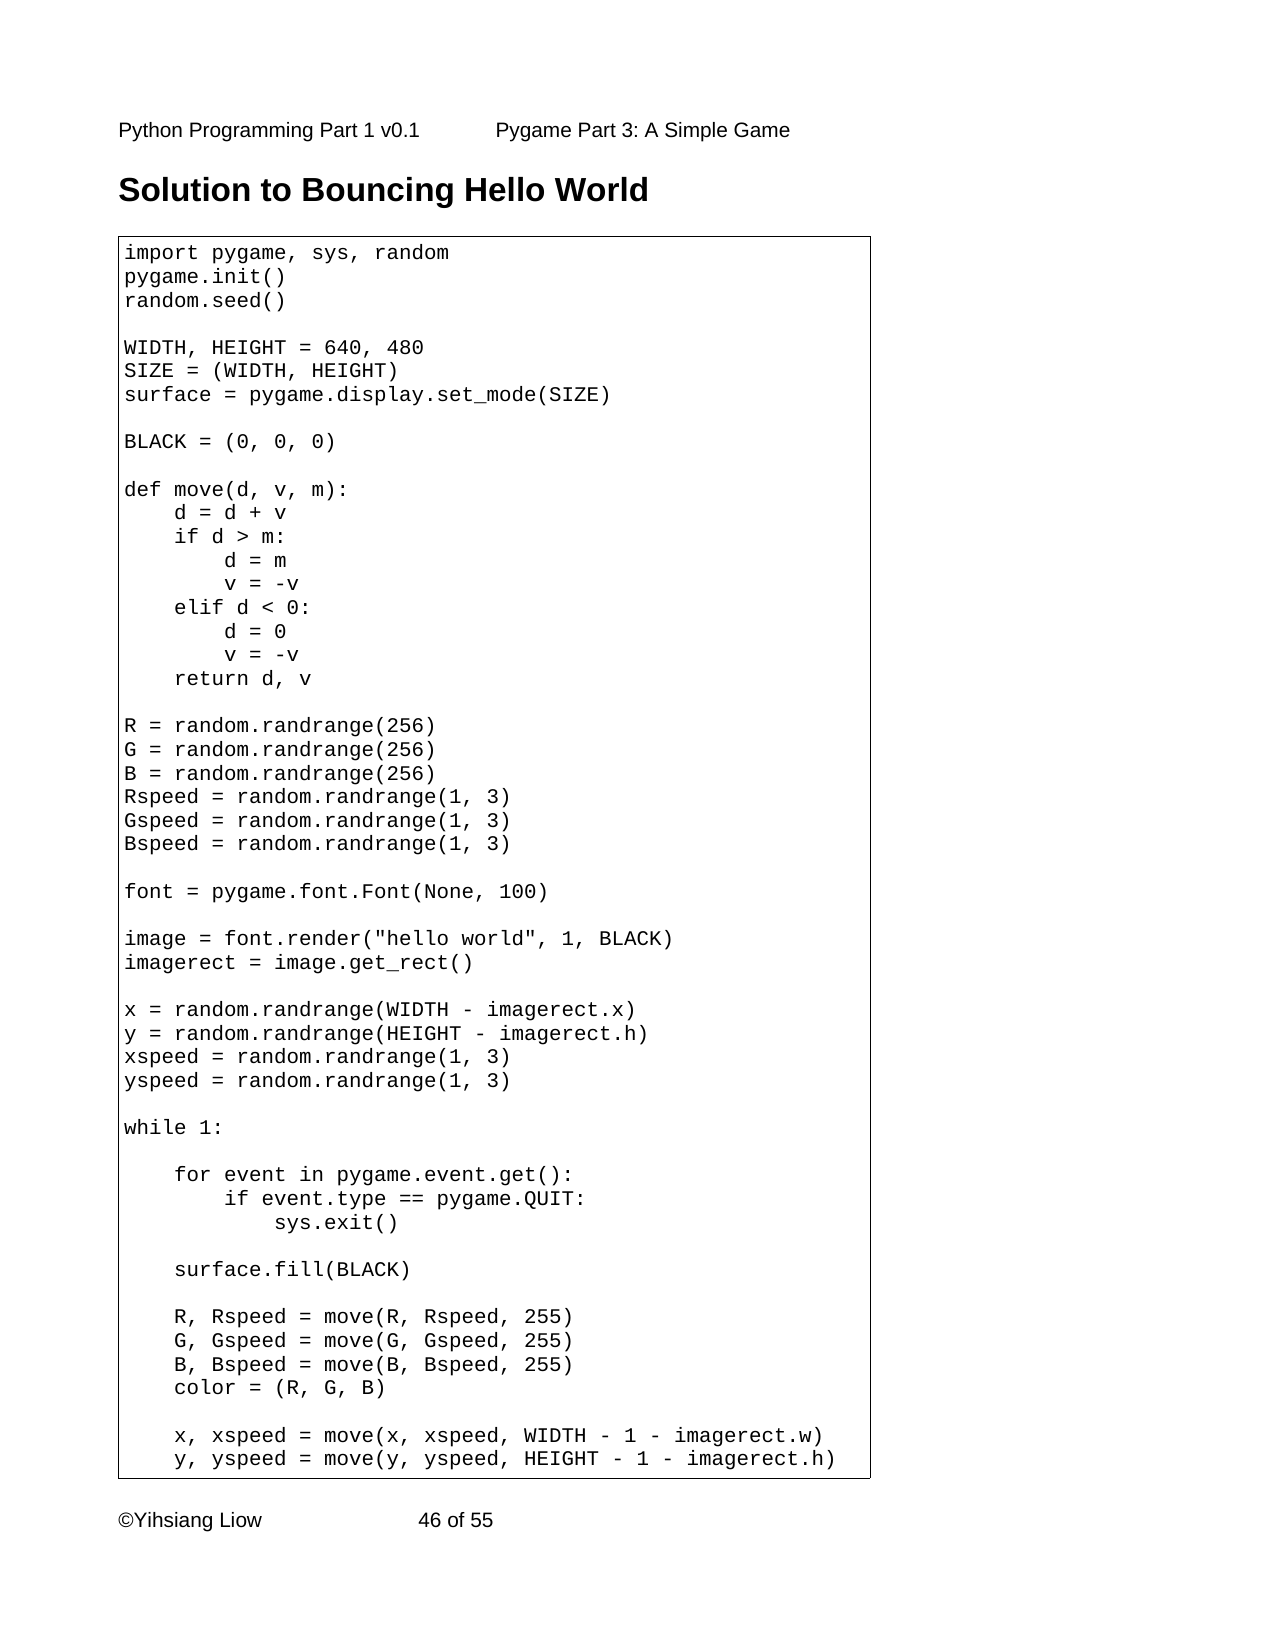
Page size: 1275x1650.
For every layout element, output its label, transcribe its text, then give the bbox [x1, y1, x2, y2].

table_header import pygame, sys, random pygame.init() random.seed() WIDTH, HEIGHT = 640, 480 SIZE = (WIDTH, HEIGHT) surface = pygame.display.set_mode(SIZE) BLACK = (0, 0, 0) def move(d, v, m): d = d + v if d > m: d = m v = -v elif d < 0: d = 0 v = -v return d, v R = random.randrange(256) G = random.randrange(256) B = random.randrange(256) Rspeed = random.randrange(1, 3) Gspeed = random.randrange(1, 3) Bspeed = random.randrange(1, 3) font = pygame.font.Font(None, 100) image = font.render("hello world", 1, BLACK) imagerect = image.get_rect() x = random.randrange(WIDTH - imagerect.x) y = random.randrange(HEIGHT - imagerect.h) xspeed = random.randrange(1, 3) yspeed = random.randrange(1, 3) while 1: for event in pygame.event.get(): if event.type == pygame.QUIT: sys.exit() surface.fill(BLACK) R, Rspeed = move(R, Rspeed, 255) G, Gspeed = move(G, Gspeed, 255) B, Bspeed = move(B, Bspeed, 255) color = (R, G, B) x, xspeed = move(x, xspeed, WIDTH - 1 - imagerect.w) y, yspeed = move(y, yspeed, HEIGHT - 1 - imagerect.h) [119, 237, 870, 1478]
text Solution to Bouncing Hello World [118, 171, 793, 208]
